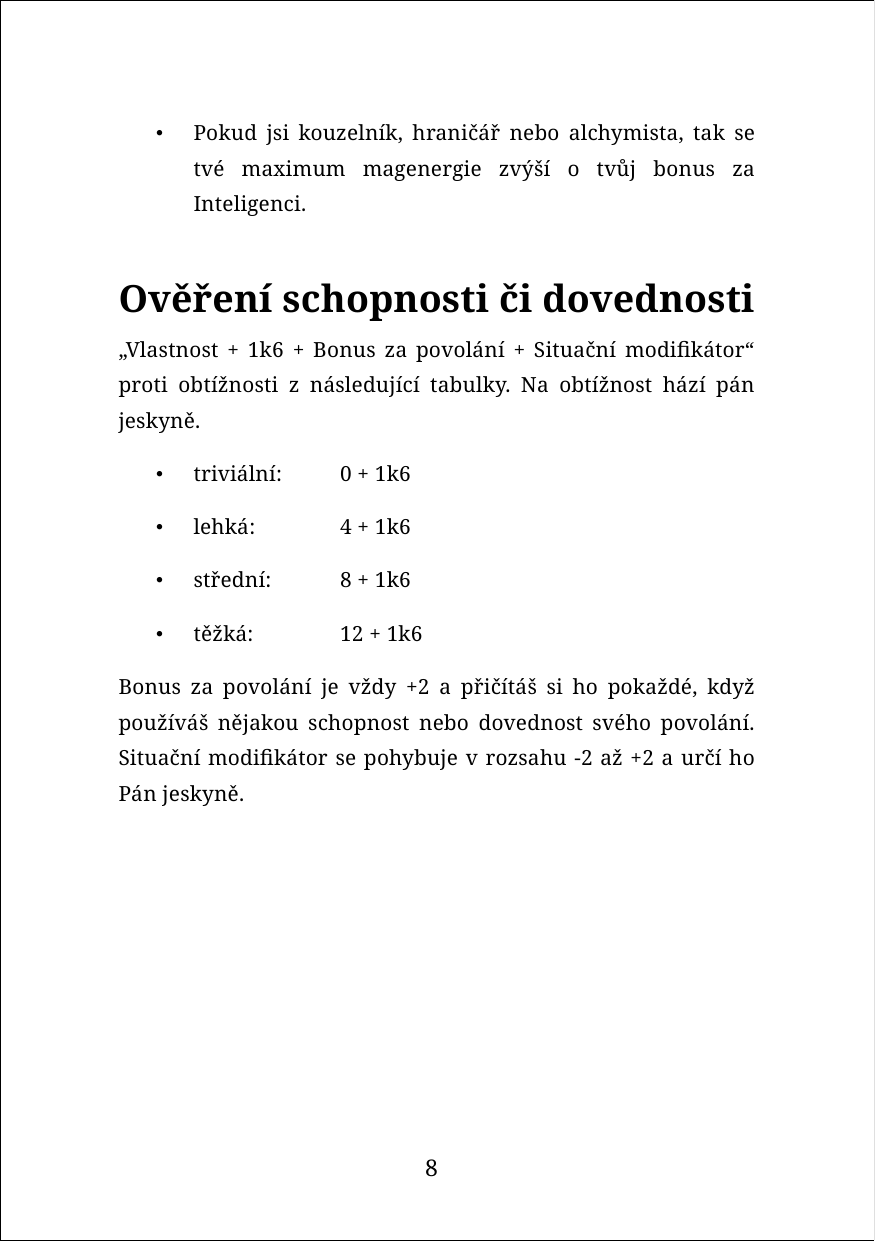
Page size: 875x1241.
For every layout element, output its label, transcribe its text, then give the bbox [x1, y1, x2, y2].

list Pokud jsi kouzelník, hraničář nebo alchymista, tak se tvé maximum magenergie zvýší o tvůj bonus za Inteligenci. [156, 118, 756, 218]
text Bonus za povolání je vždy +2 a přičítáš si ho pokaždé, když používáš nějakou schopnost nebo dovednost svého povolání. Situační modifikátor se pohybuje v rozsahu -2 až +2 a určí ho Pán jeskyně. [118, 672, 756, 807]
list střední: 8 + 1k6 [156, 566, 756, 594]
list triviální: 0 + 1k6 [156, 459, 756, 488]
subtitle Ověření schopnosti či dovednosti [118, 272, 756, 323]
text „Vlastnost + 1k6 + Bonus za povolání + Situační modifikátor“ proti obtížnosti z následující tabulky. Na obtížnost hází pán jeskyně. [118, 335, 756, 434]
list těžká: 12 + 1k6 [156, 619, 756, 647]
list lehká: 4 + 1k6 [156, 512, 756, 541]
